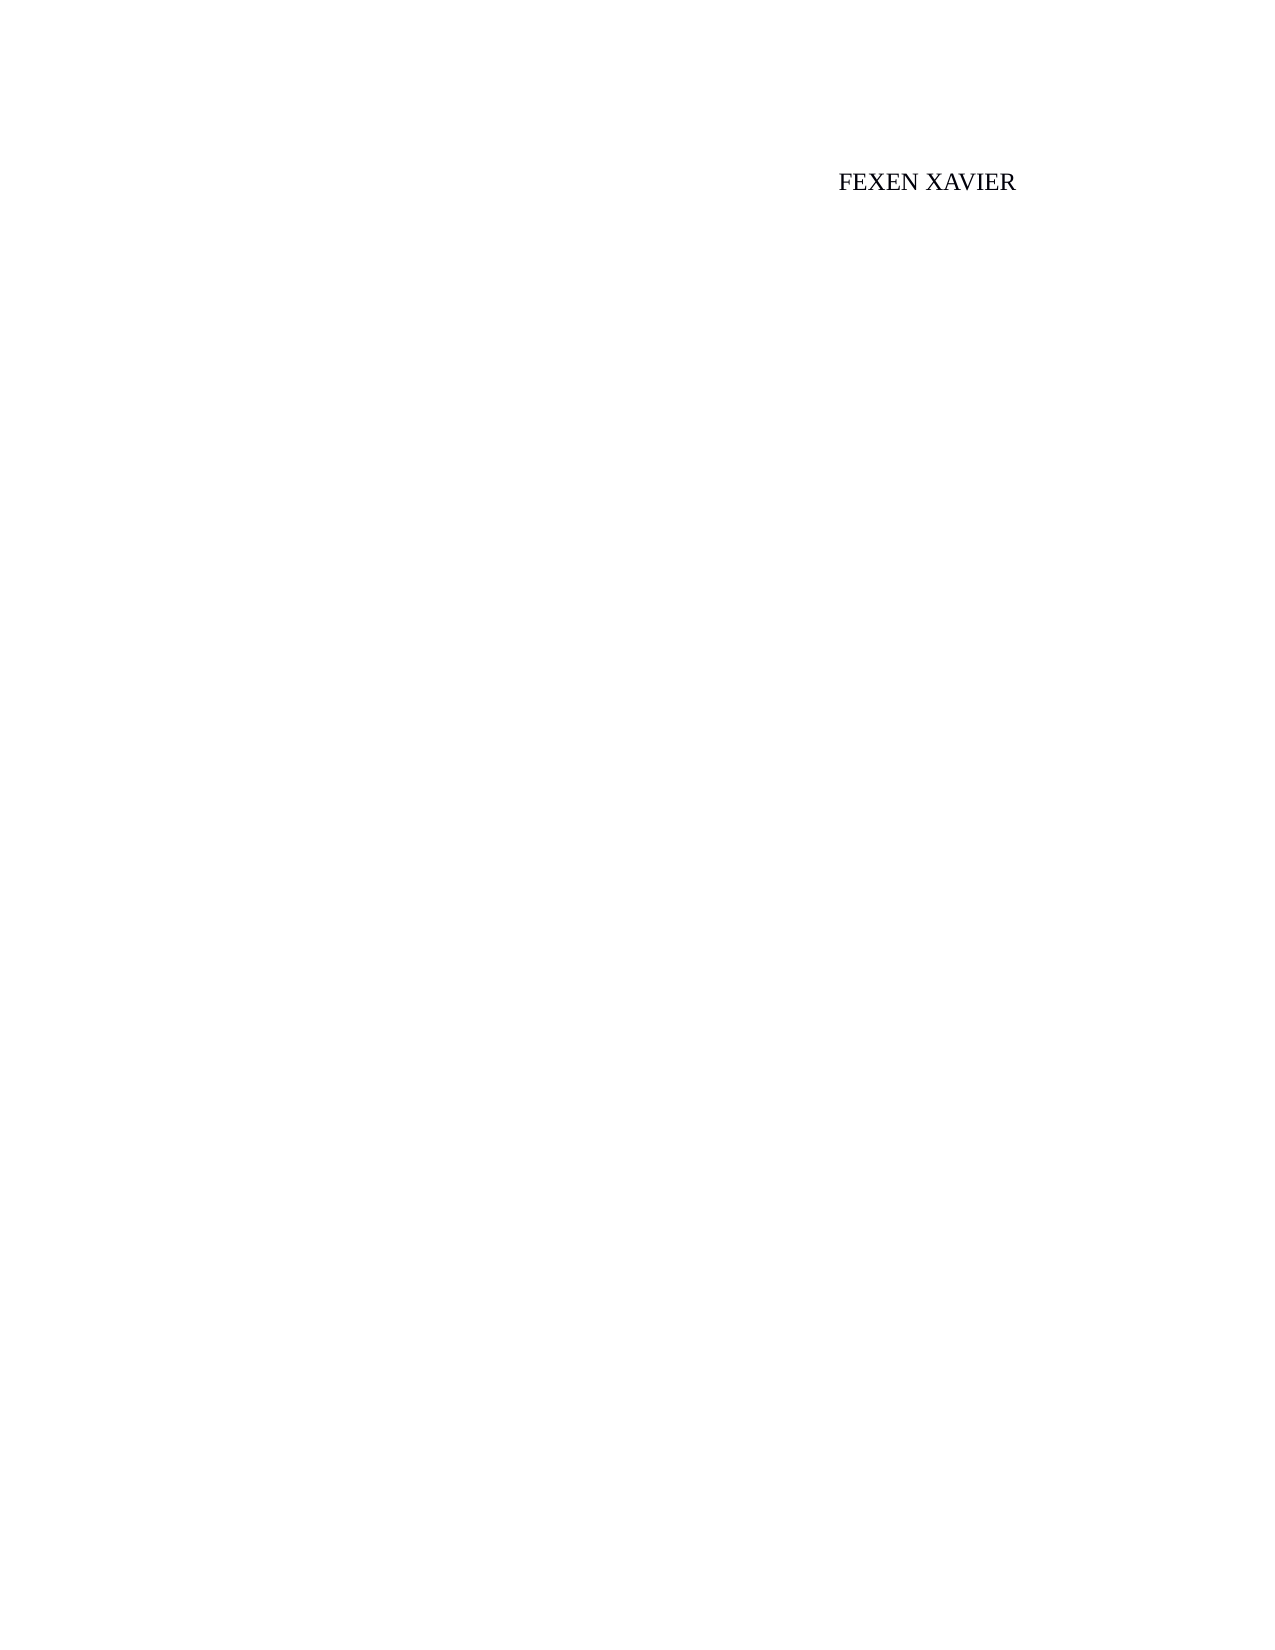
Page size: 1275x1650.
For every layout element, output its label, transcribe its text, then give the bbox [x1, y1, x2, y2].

text FEXEN XAVIER [187, 150, 1087, 200]
